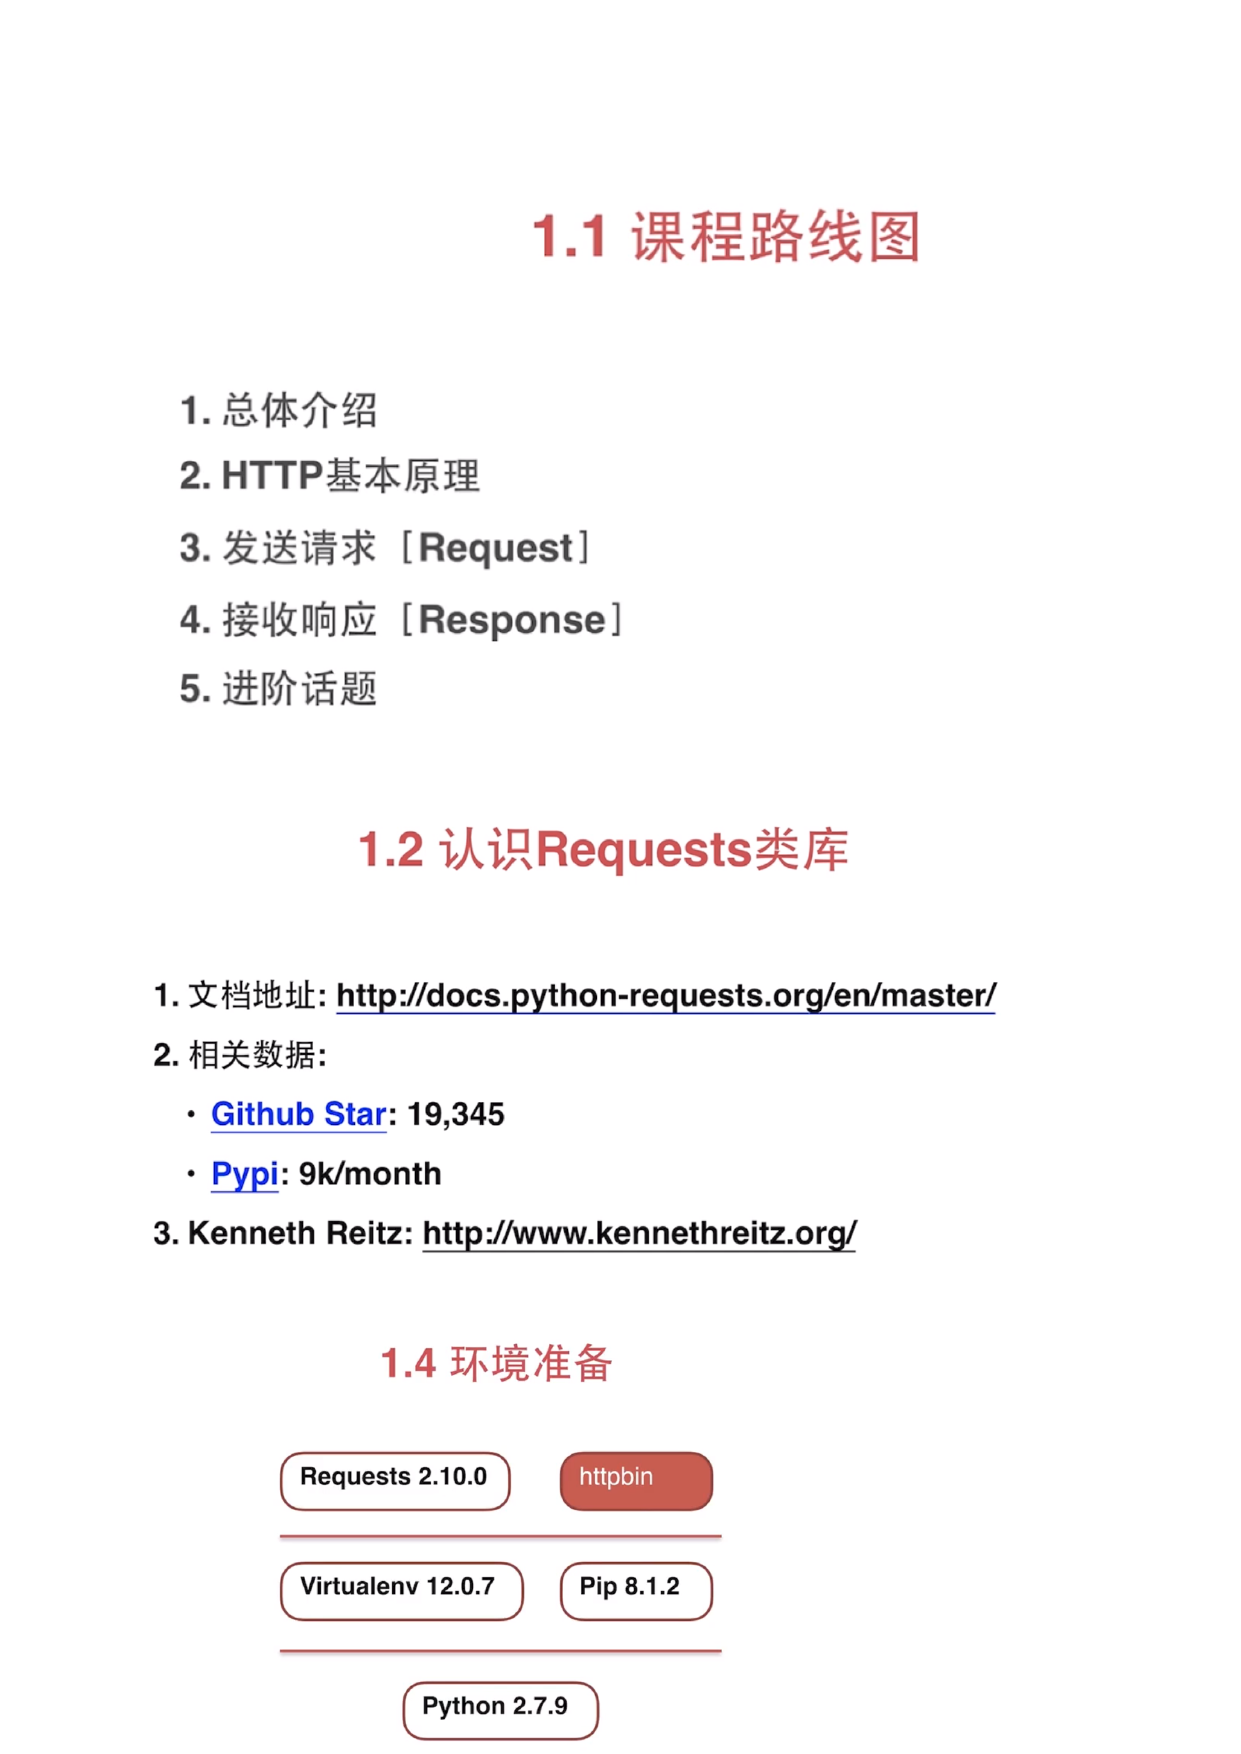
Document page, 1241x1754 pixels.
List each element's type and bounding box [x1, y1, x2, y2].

picture [230, 1307, 771, 1754]
picture [118, 175, 1123, 764]
picture [118, 791, 1123, 1276]
